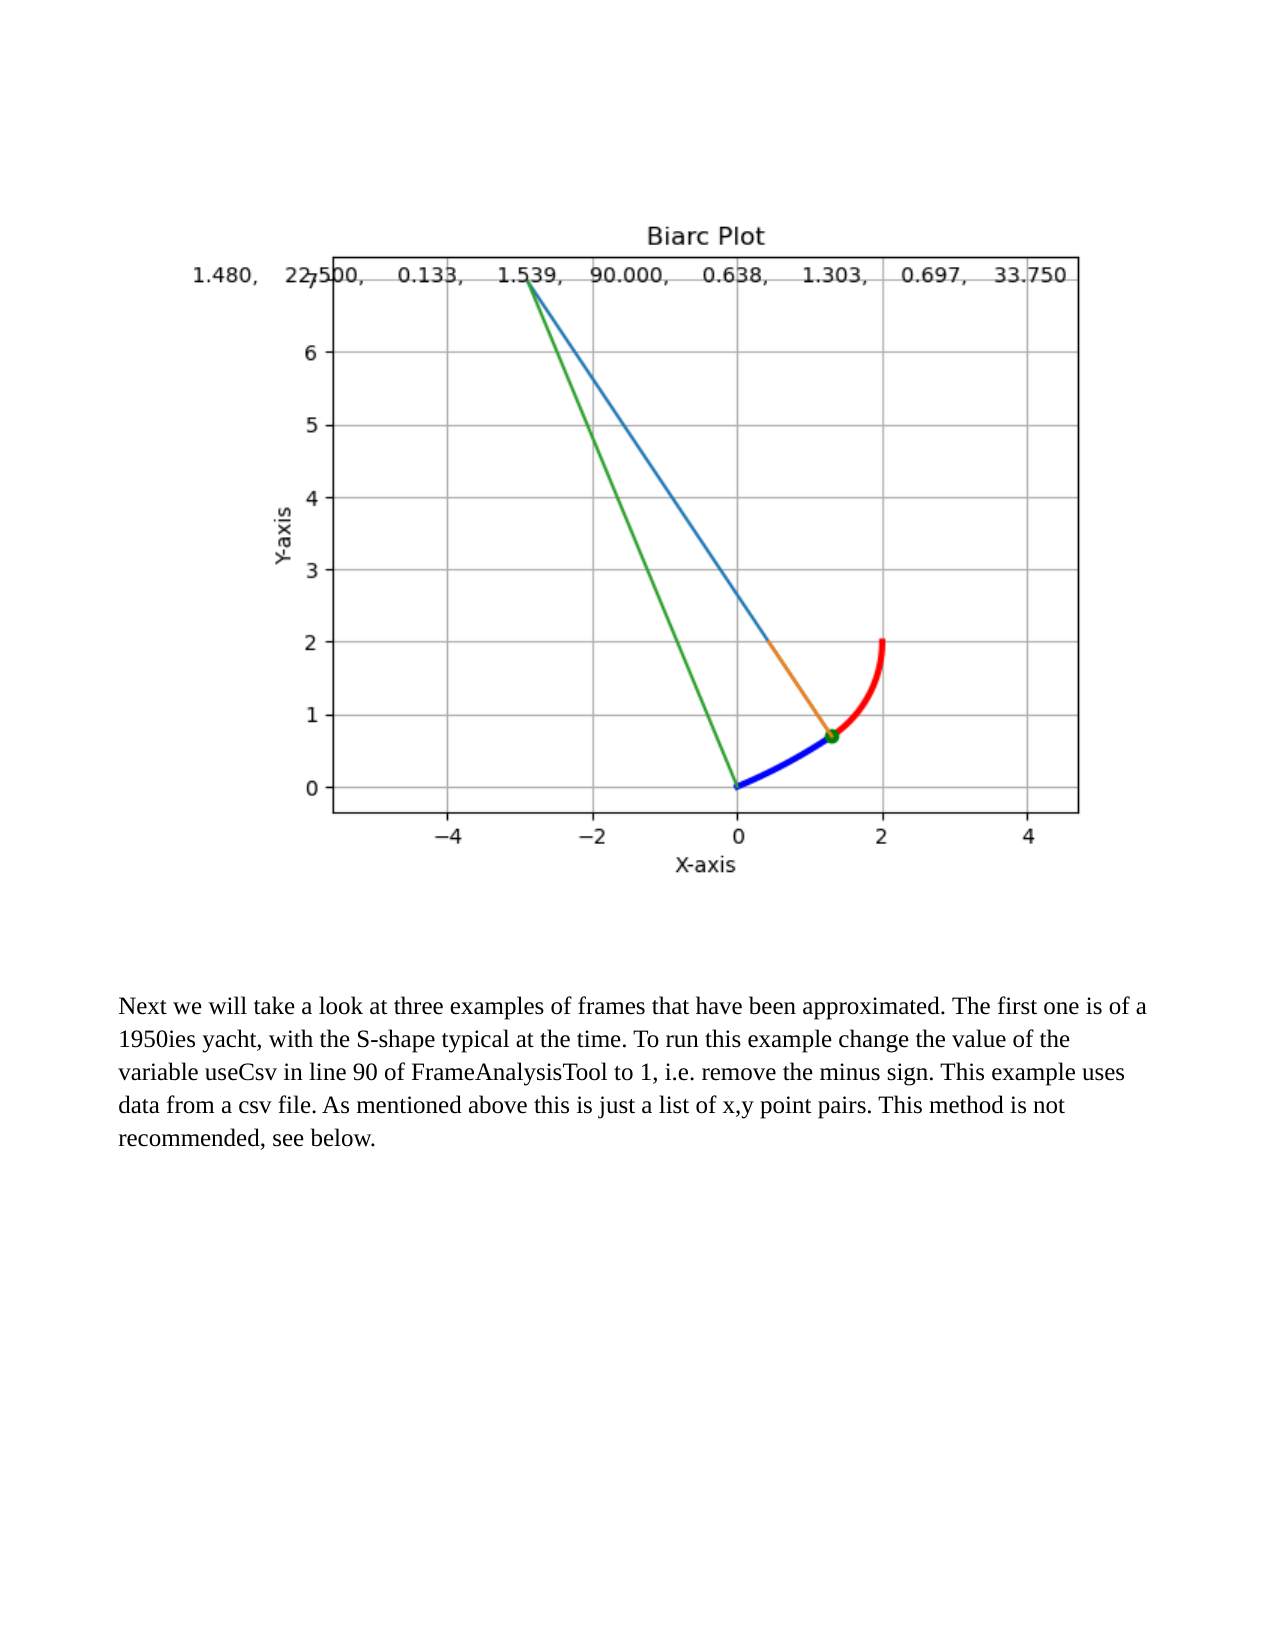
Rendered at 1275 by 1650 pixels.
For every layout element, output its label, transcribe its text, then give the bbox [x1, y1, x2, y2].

text Next we will take a look at three examples of frames that have been approximated. The first one is of a 1950ies yacht, with the S-shape typical at the time. To run this example change the value of the variable useCsv in line 90 of FrameAnalysisTool to 1, i.e. remove the minus sign. This example uses data from a csv file. As mentioned above this is just a list of x,y point pairs. This method is not recommended, see below. [118, 991, 1157, 1152]
picture [151, 212, 1093, 892]
